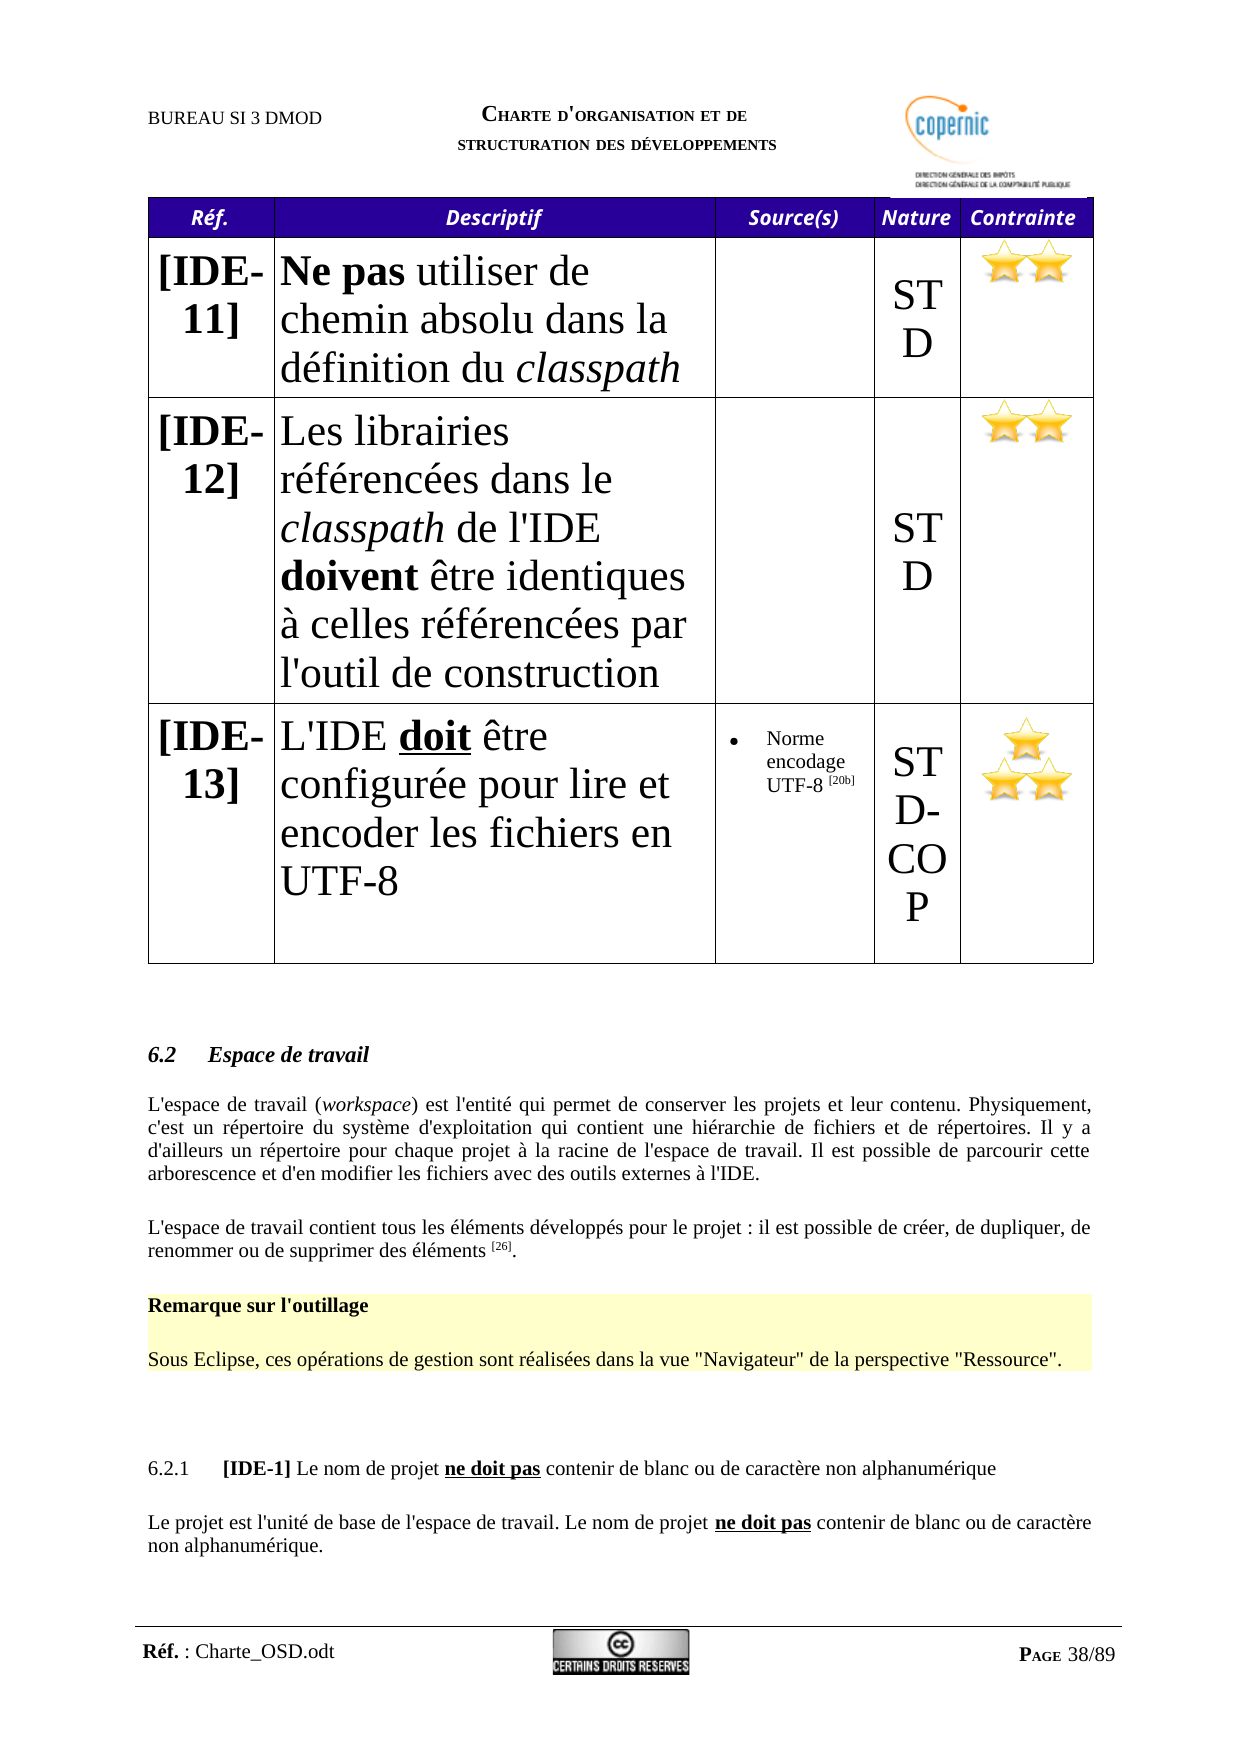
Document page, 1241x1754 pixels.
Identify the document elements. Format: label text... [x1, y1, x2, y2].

picture [890, 84, 1087, 198]
picture [979, 396, 1075, 447]
table_cell [IDE-12] [149, 398, 274, 702]
text L'espace de travail contient tous les éléments développés pour le projet : il est possible de créer, de dupliquer, de renommer ou de supprimer des éléments [26]. [148, 1216, 1092, 1262]
table_cell [716, 238, 874, 397]
table_cell L'IDE doit être configurée pour lire et encoder les fichiers en UTF-8 [275, 704, 715, 962]
table_cell STD [875, 238, 960, 397]
text Remarque sur l'outillage [148, 1294, 1092, 1317]
text L'espace de travail (workspace) est l'entité qui permet de conserver les projets et leur contenu. Physiquement, c'est un répertoire du système d'exploitation qui contient une hiérarchie de fichiers et de répertoires. Il y a d'ailleurs un répertoire pour chaque projet à la racine de l'espace de travail. Il est possible de parcourir cette arborescence et d'en modifier les fichiers avec des outils externes à l'IDE. [148, 1092, 1092, 1185]
table_header Contrainte [961, 198, 1093, 237]
subtitle Espace de travail [148, 1042, 1092, 1067]
table_header Nature [875, 198, 960, 237]
table_cell [IDE-11] [149, 238, 274, 397]
table_cell [IDE-13] [149, 704, 274, 962]
table_header Réf. [149, 198, 274, 237]
text Sous Eclipse, ces opérations de gestion sont réalisées dans la vue "Navigateur" de la perspective "Ressource". [148, 1348, 1092, 1371]
table_cell [961, 238, 1093, 397]
picture [979, 714, 1075, 805]
table_cell STD [875, 398, 960, 702]
table_cell Ne pas utiliser de chemin absolu dans la définition du classpath [275, 238, 715, 397]
table_cell STD-COP [875, 704, 960, 962]
picture [979, 236, 1075, 287]
table_cell [961, 704, 1093, 962]
subtitle [IDE-1] Le nom de projet ne doit pas contenir de blanc ou de caractère non alphanumérique [148, 1457, 1092, 1480]
table_cell Les librairies référencées dans le classpath de l'IDE doivent être identiques à celles référencées par l'outil de construction [275, 398, 715, 702]
text Le projet est l'unité de base de l'espace de travail. Le nom de projet ne doit pas contenir de blanc ou de caractère non alphanumérique. [148, 1511, 1092, 1557]
table_cell Norme encodage UTF-8 [20b] [716, 704, 874, 962]
picture [552, 1629, 690, 1675]
table_cell [961, 398, 1093, 702]
table_header Source(s) [716, 198, 874, 237]
table_cell [716, 398, 874, 702]
table_header Descriptif [275, 198, 715, 237]
